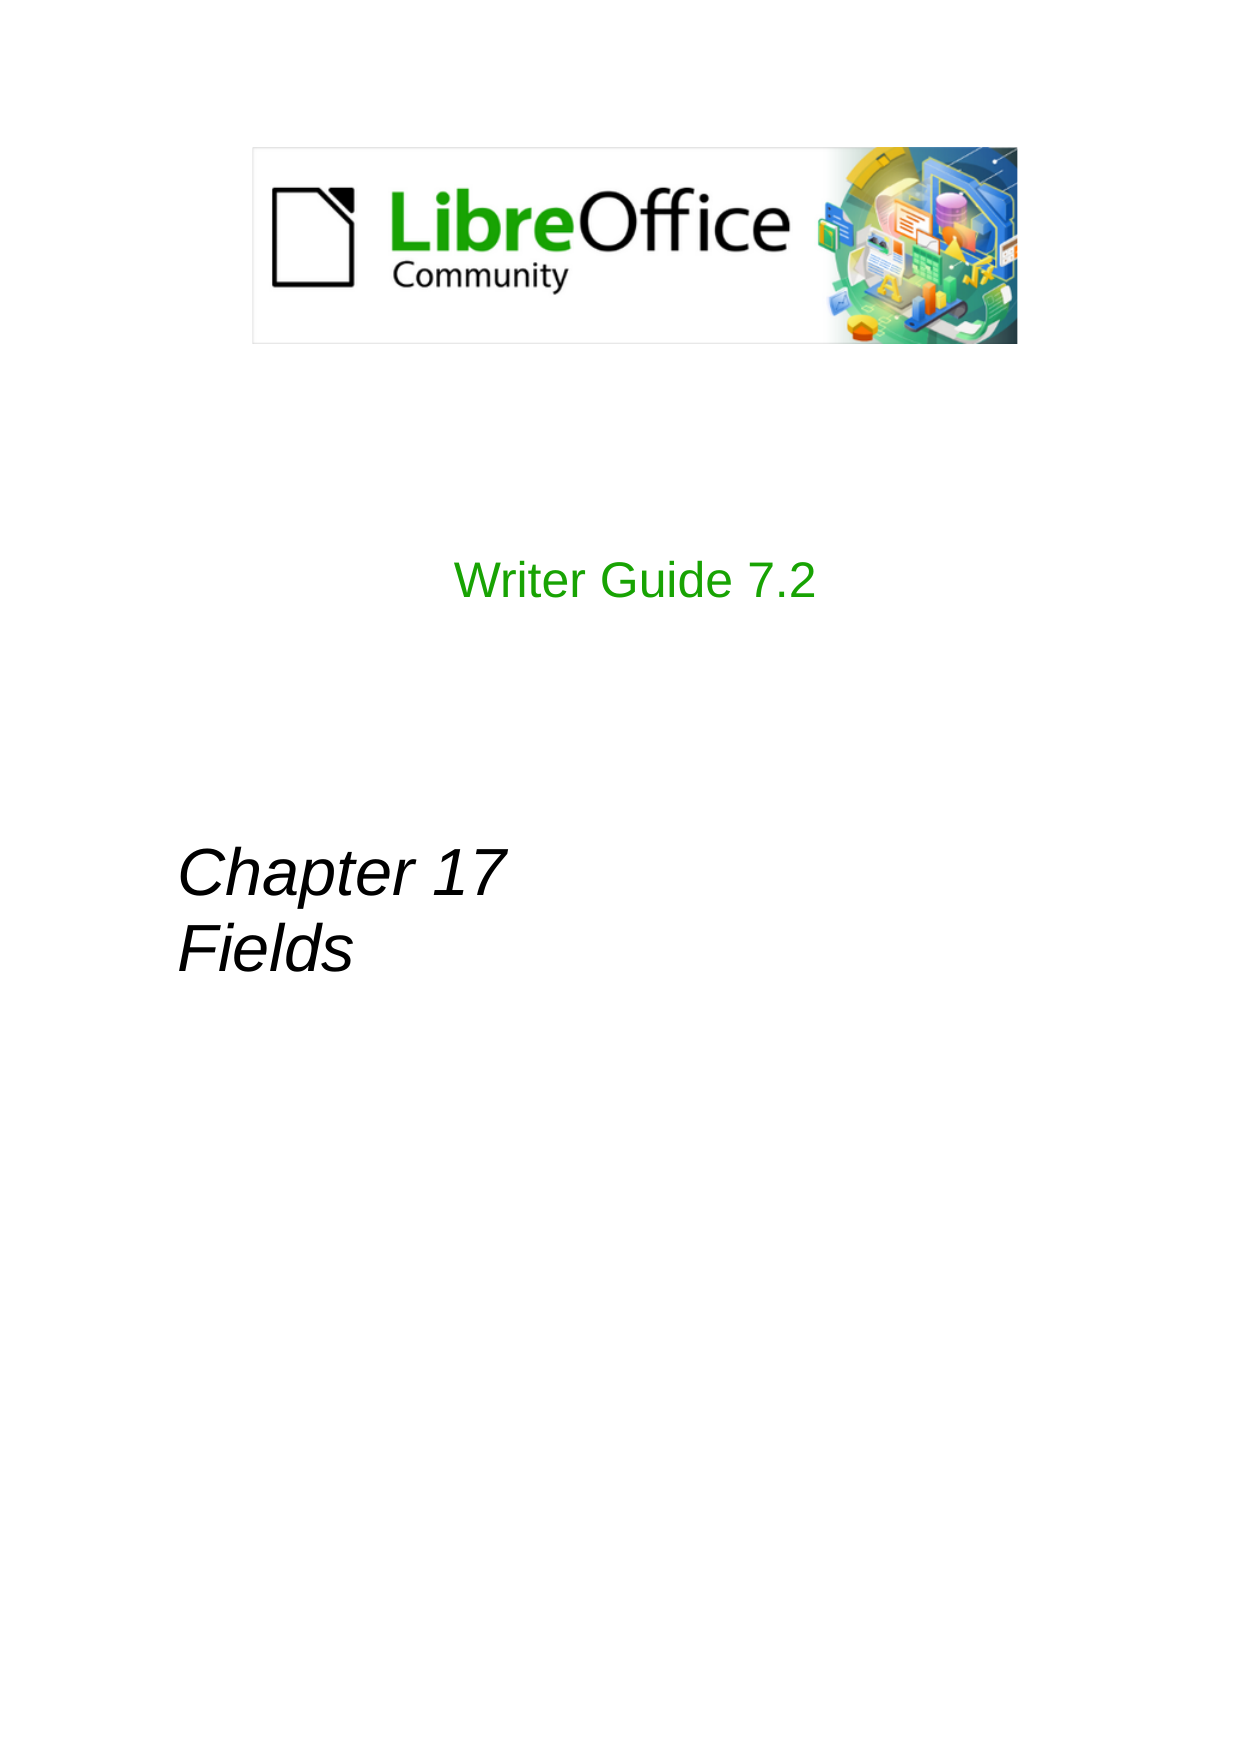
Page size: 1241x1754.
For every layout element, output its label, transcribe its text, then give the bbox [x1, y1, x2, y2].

picture [252, 147, 1018, 344]
text Writer Guide 7.2 [177, 550, 1093, 608]
title Chapter 17 Fields [177, 833, 1093, 986]
